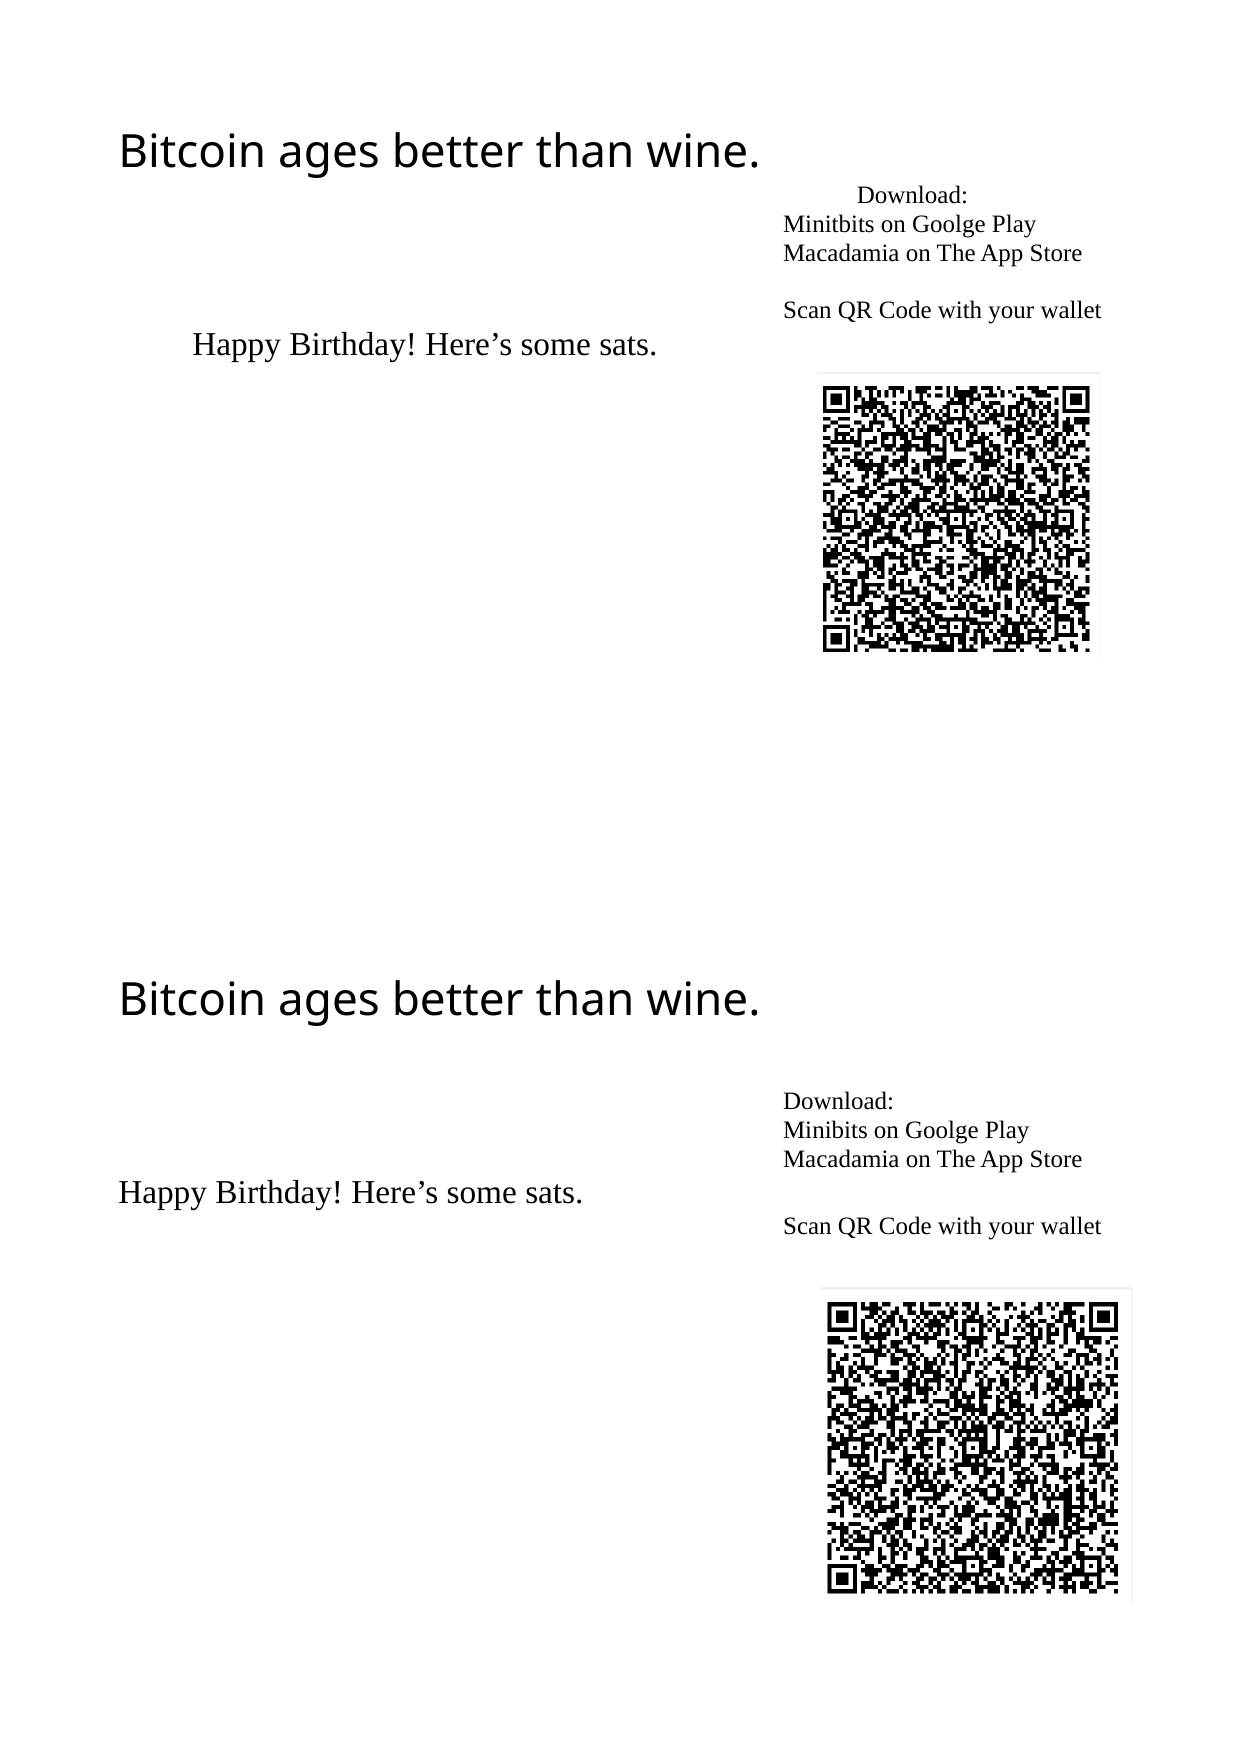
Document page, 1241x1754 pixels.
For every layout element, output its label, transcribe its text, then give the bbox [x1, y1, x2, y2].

text Happy Birthday! Here’s some sats. [118, 1172, 1122, 1211]
picture [820, 1287, 1132, 1603]
picture [816, 372, 1102, 661]
text Macadamia on The App Store [118, 1144, 1122, 1172]
text Bitcoin ages better than wine. Download: [118, 118, 1122, 209]
text Minibits on Goolge Play [118, 1115, 1122, 1144]
text Scan QR Code with your wallet [118, 296, 1122, 324]
text Macadamia on The App Store [118, 238, 1122, 267]
text Minitbits on Goolge Play [118, 209, 1122, 238]
text Download: [118, 1086, 1122, 1115]
text Happy Birthday! Here’s some sats. [118, 324, 1122, 363]
text Scan QR Code with your wallet [118, 1211, 1122, 1239]
text Bitcoin ages better than wine. [118, 966, 1122, 1057]
